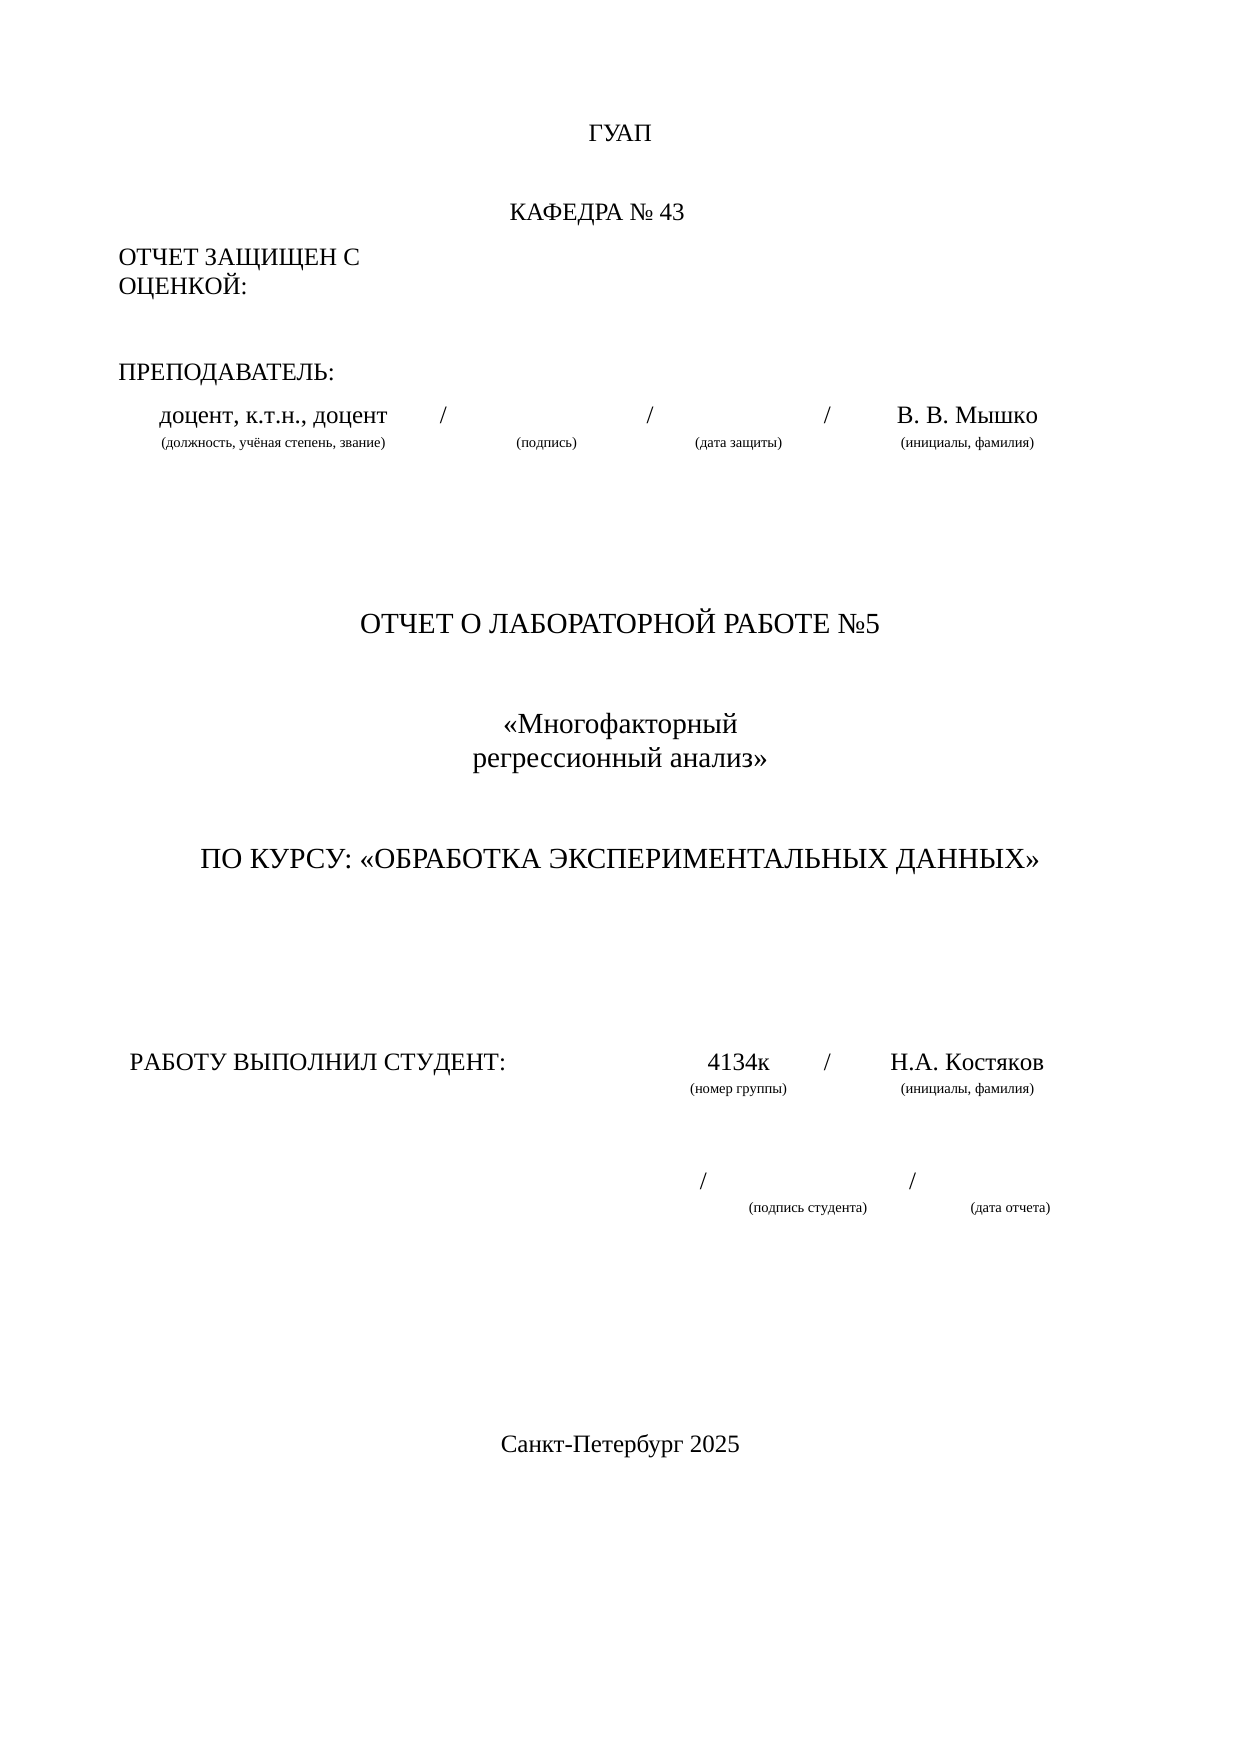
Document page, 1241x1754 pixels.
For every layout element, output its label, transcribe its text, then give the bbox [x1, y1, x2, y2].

table_header Н.А. Костяков [842, 1047, 1093, 1080]
table_cell (номер группы) [664, 1080, 812, 1108]
table_cell [812, 434, 842, 462]
table_cell [428, 434, 458, 462]
table_header ОТЧЕТ ЗАЩИЩЕН С ОЦЕНКОЙ: [118, 242, 487, 300]
table_header РАБОТУ ВЫПОЛНИЛ СТУДЕНТ: [118, 1047, 664, 1080]
table_header [665, 242, 1092, 300]
text ПО КУРСУ: «ОБРАБОТКА ЭКСПЕРИМЕНТАЛЬНЫХ ДАННЫХ» [118, 841, 1122, 874]
table_header В. В. Мышко [842, 400, 1093, 433]
text «Многофакторный [118, 707, 1122, 740]
table_cell (подпись) [458, 434, 635, 462]
table_header / [428, 400, 458, 433]
text КАФЕДРА № 43 [118, 197, 1122, 226]
table_cell (инициалы, фамилия) [842, 1080, 1093, 1108]
text ОТЧЕТ О ЛАБОРАТОРНОЙ РАБОТЕ №5 [118, 606, 1122, 639]
table_header [664, 400, 812, 433]
table_cell [118, 1199, 688, 1228]
table_header [487, 242, 664, 300]
table_cell (подпись студента) [718, 1199, 898, 1228]
table_header [458, 400, 635, 433]
table_cell [812, 1080, 842, 1108]
table_header [118, 1166, 688, 1199]
table_cell (дата защиты) [664, 434, 812, 462]
table_header / [635, 400, 664, 433]
table_header / [812, 1047, 842, 1080]
table_cell (должность, учёная степень, звание) [118, 434, 428, 462]
text ГУАП [118, 118, 1122, 147]
table_cell [898, 1199, 928, 1228]
table_header / [812, 400, 842, 433]
text ПРЕПОДАВАТЕЛЬ: [118, 357, 1122, 386]
table_header [928, 1166, 1093, 1199]
table_header / [688, 1166, 718, 1199]
table_cell (дата отчета) [928, 1199, 1093, 1228]
text Санкт-Петербург 2025 [118, 1429, 1122, 1487]
table_header 4134к [664, 1047, 812, 1080]
table_header доцент, к.т.н., доцент [118, 400, 428, 433]
table_cell [118, 1080, 664, 1108]
text регрессионный анализ» [118, 740, 1122, 774]
table_header [718, 1166, 898, 1199]
table_cell [635, 434, 664, 462]
table_cell (инициалы, фамилия) [842, 434, 1093, 462]
table_cell [688, 1199, 718, 1228]
table_header / [898, 1166, 928, 1199]
